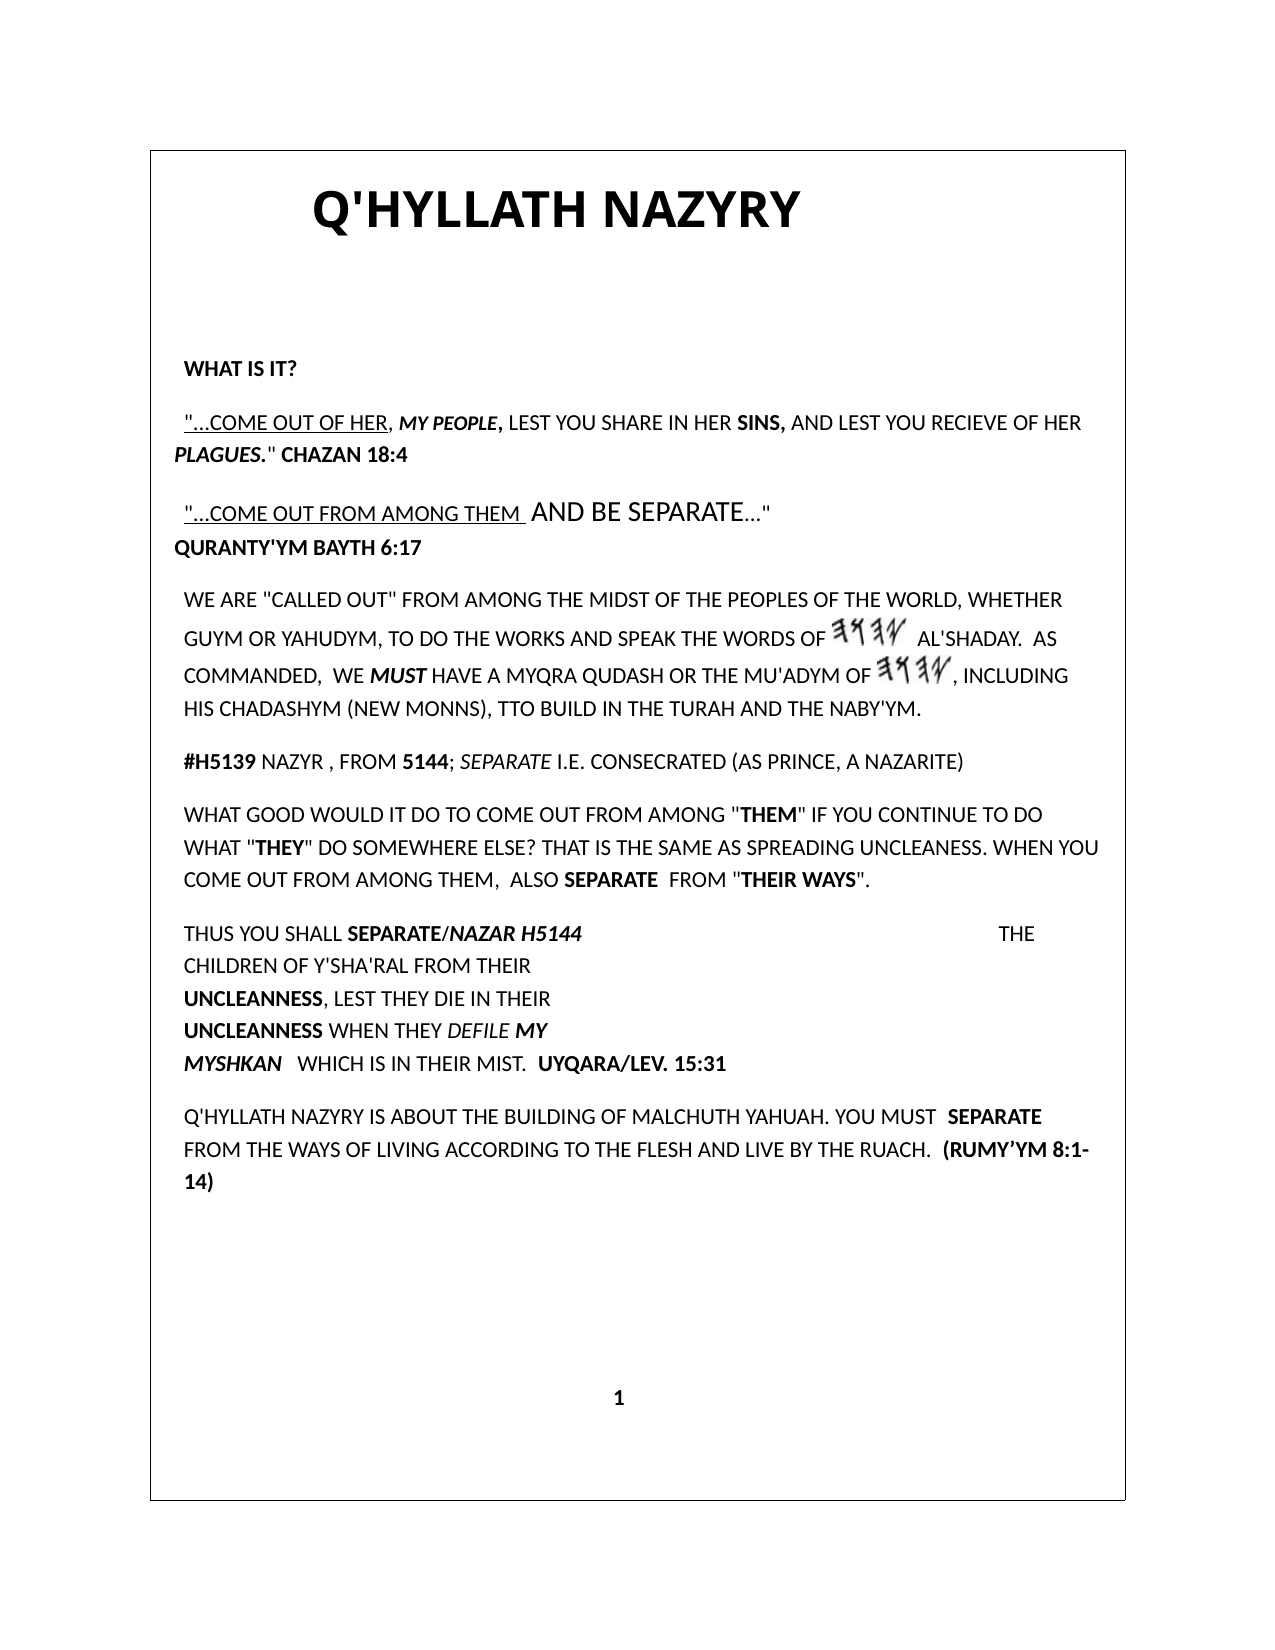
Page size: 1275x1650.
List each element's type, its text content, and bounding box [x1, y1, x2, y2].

text Q'HYLLATH NAZYRY [151, 174, 1120, 242]
text "...COME OUT FROM AMONG THEM AND BE SEPARATE..." QURANTY'YM BAYTH 6:17 [174, 493, 1101, 561]
text WHAT GOOD WOULD IT DO TO COME OUT FROM AMONG "THEM" IF YOU CONTINUE TO DO WHAT "THEY" DO SOMEWHERE ELSE? THAT IS THE SAME AS SPREADING UNCLEANESS. WHEN YOU COME OUT FROM AMONG THEM, ALSO SEPARATE FROM "THEIR WAYS". [183, 800, 1101, 894]
text Q'HYLLATH NAZYRY IS ABOUT THE BUILDING OF MALCHUTH YAHUAH. YOU MUST SEPARATE FROM THE WAYS OF LIVING ACCORDING TO THE FLESH AND LIVE BY THE RUACH. (RUMY’YM 8:1-14) [183, 1102, 1101, 1195]
text "...COME OUT OF HER, MY PEOPLE, LEST YOU SHARE IN HER SINS, AND LEST YOU RECIEVE OF HER PLAGUES." CHAZAN 18:4 [174, 408, 1101, 468]
text THUS YOU SHALL SEPARATE/NAZAR H5144 THE CHILDREN OF Y'SHA'RAL FROM THEIR UNCLEANNESS, LEST THEY DIE IN THEIR UNCLEANNESS WHEN THEY DEFILE MY MYSHKAN WHICH IS IN THEIR MIST. UYQARA/LEV. 15:31 [183, 919, 1101, 1077]
text 1 [183, 1383, 1101, 1411]
text WHAT IS IT? [174, 354, 1101, 383]
text WE ARE "CALLED OUT" FROM AMONG THE MIDST OF THE PEOPLES OF THE WORLD, WHETHER GUYM OR YAHUDYM, TO DO THE WORKS AND SPEAK THE WORDS OF AL'SHADAY. AS COMMANDED, WE MUST HAVE A MYQRA QUDASH OR THE MU'ADYM OF , INCLUDING HIS CHADASHYM (NEW MONNS), TTO BUILD IN THE TURAH AND THE NABY'YM. [183, 586, 1101, 722]
text #H5139 NAZYR , FROM 5144; SEPARATE I.E. CONSECRATED (AS PRINCE, A NAZARITE) [183, 747, 1101, 775]
